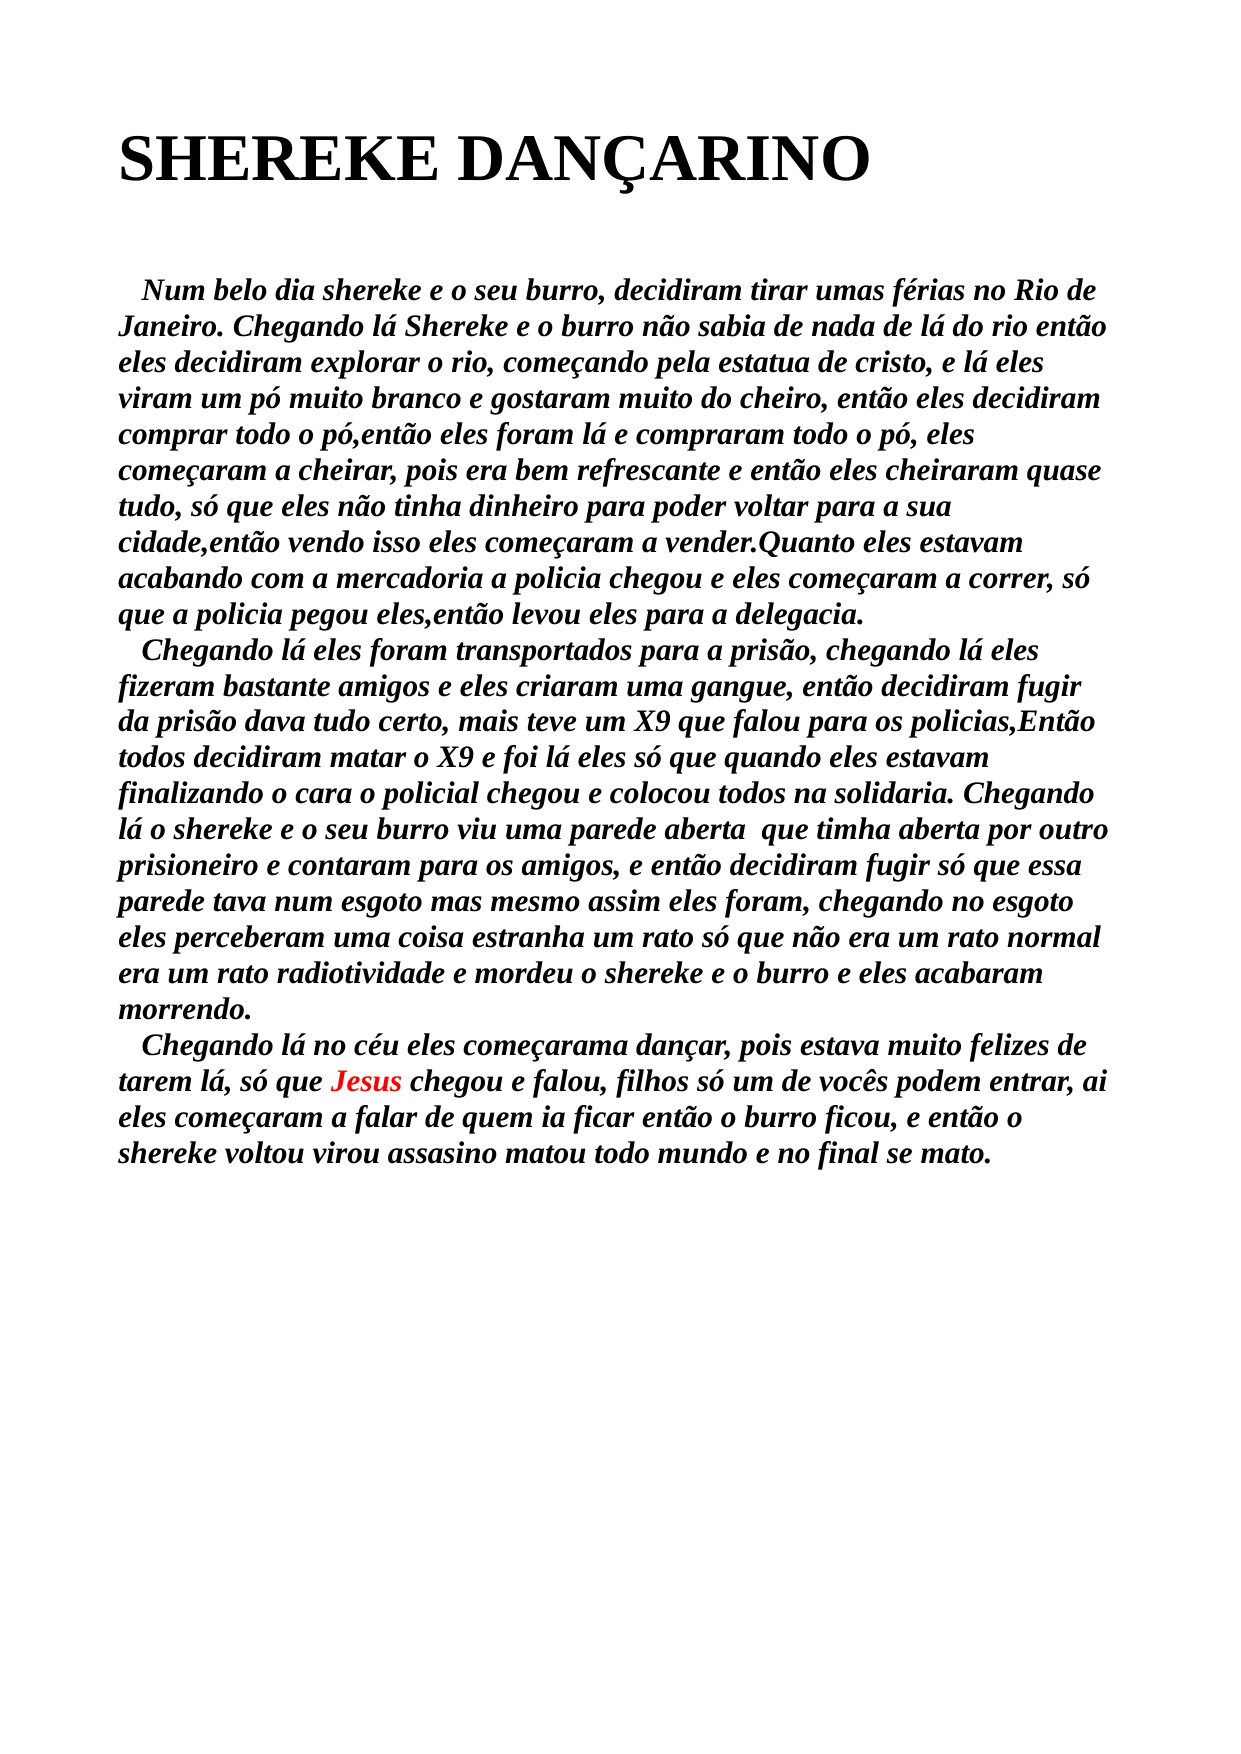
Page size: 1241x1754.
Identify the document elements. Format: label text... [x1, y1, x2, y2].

text Num belo dia shereke e o seu burro, decidiram tirar umas férias no Rio de Janeiro. Chegando lá Shereke e o burro não sabia de nada de lá do rio então eles decidiram explorar o rio, começando pela estatua de cristo, e lá eles viram um pó muito branco e gostaram muito do cheiro, então eles decidiram comprar todo o pó,então eles foram lá e compraram todo o pó, eles começaram a cheirar, pois era bem refrescante e então eles cheiraram quase tudo, só que eles não tinha dinheiro para poder voltar para a sua cidade,então vendo isso eles começaram a vender.Quanto eles estavam acabando com a mercadoria a policia chegou e eles começaram a correr, só que a policia pegou eles,então levou eles para a delegacia. [118, 271, 1122, 631]
text SHEREKE DANÇARINO [118, 118, 1122, 195]
text Chegando lá no céu eles começarama dançar, pois estava muito felizes de tarem lá, só que Jesus chegou e falou, filhos só um de vocês podem entrar, ai eles começaram a falar de quem ia ficar então o burro ficou, e então o shereke voltou virou assasino matou todo mundo e no final se mato. [118, 1026, 1122, 1170]
text Chegando lá eles foram transportados para a prisão, chegando lá eles fizeram bastante amigos e eles criaram uma gangue, então decidiram fugir da prisão dava tudo certo, mais teve um X9 que falou para os policias,Então todos decidiram matar o X9 e foi lá eles só que quando eles estavam finalizando o cara o policial chegou e colocou todos na solidaria. Chegando lá o shereke e o seu burro viu uma parede aberta que timha aberta por outro prisioneiro e contaram para os amigos, e então decidiram fugir só que essa parede tava num esgoto mas mesmo assim eles foram, chegando no esgoto eles perceberam uma coisa estranha um rato só que não era um rato normal era um rato radiotividade e mordeu o shereke e o burro e eles acabaram morrendo. [118, 631, 1122, 1026]
